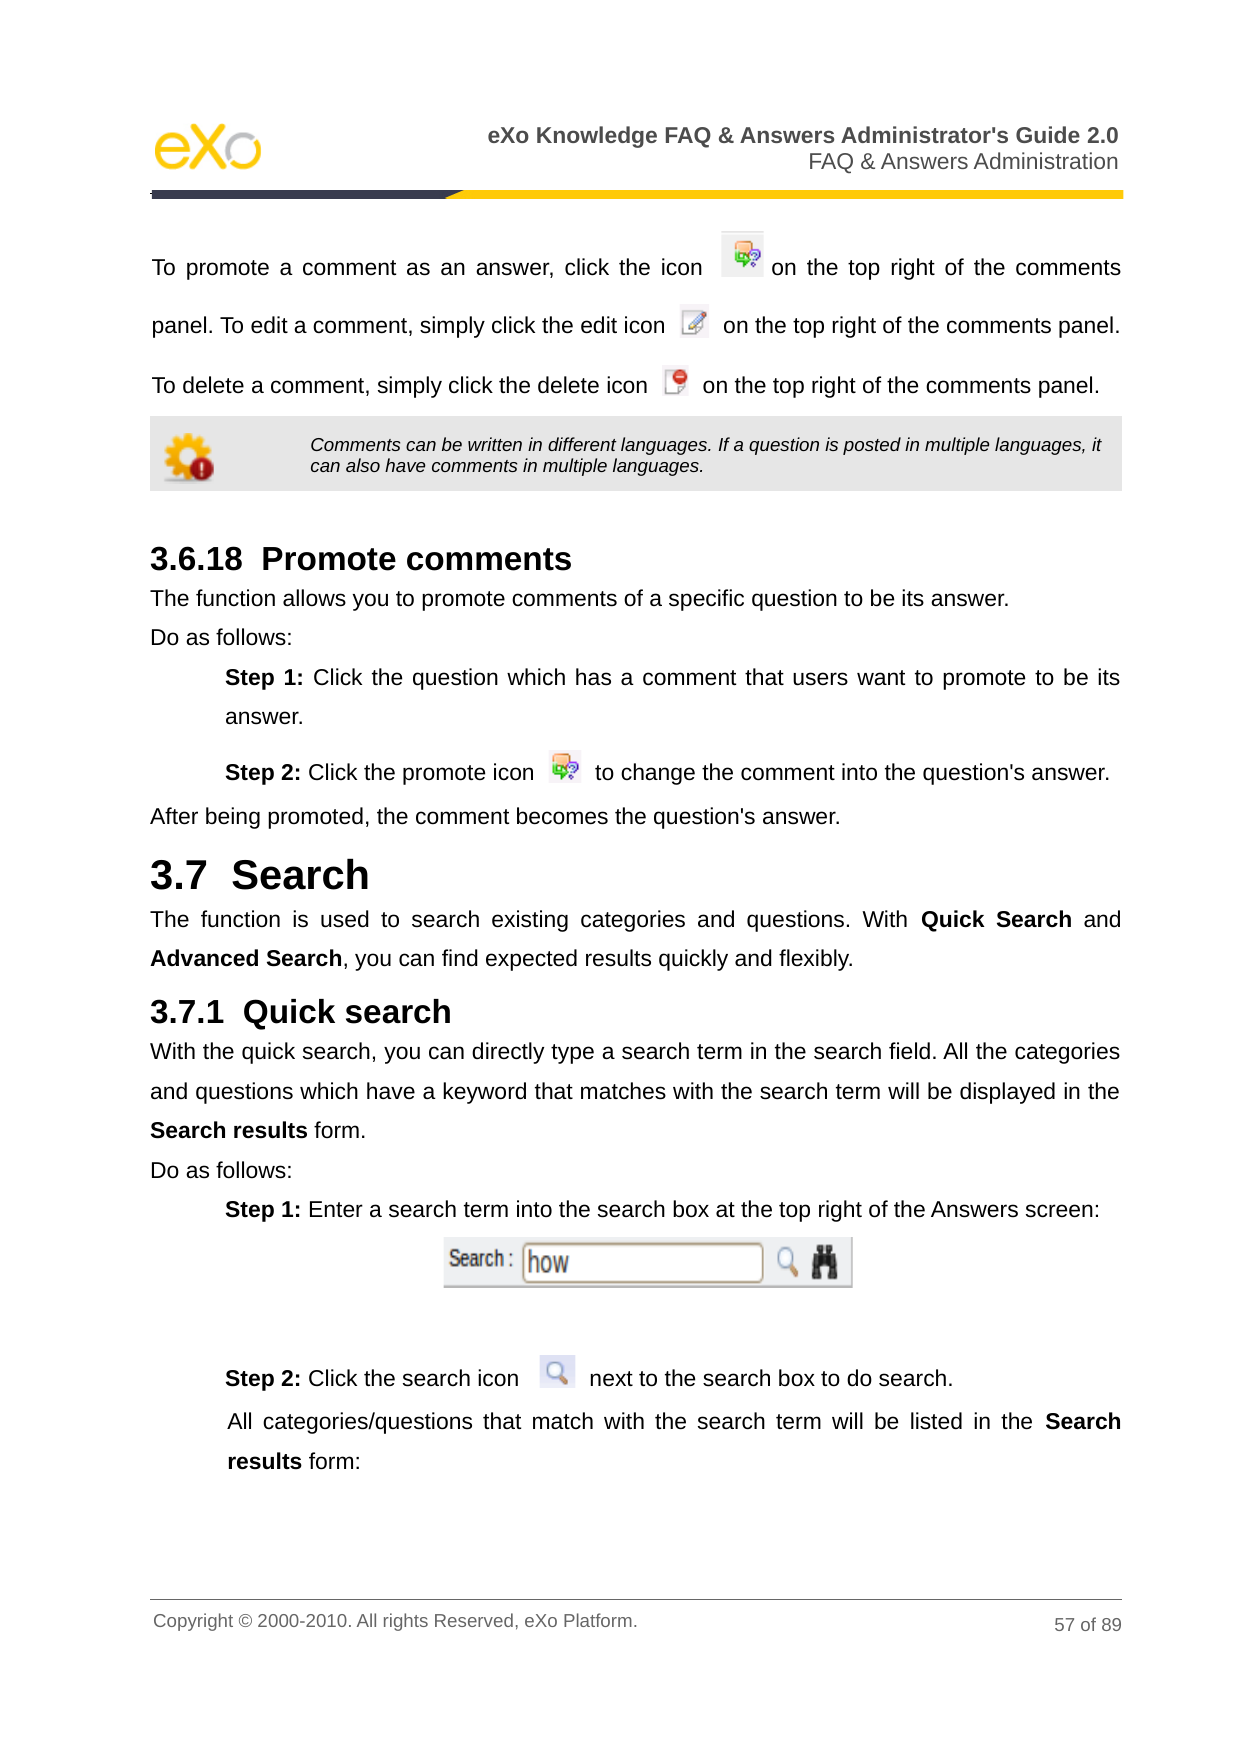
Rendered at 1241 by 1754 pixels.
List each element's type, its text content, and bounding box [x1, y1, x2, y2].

subtitle Promote comments [150, 538, 1122, 577]
picture [539, 1355, 576, 1388]
picture [679, 304, 710, 338]
subtitle Search [150, 850, 1122, 898]
table_header Comments can be written in different languages. If a question is posted in multiple languages, it can also have comments in multiple languages. [230, 417, 1121, 490]
list Step 1: Click the question which has a comment that users want to promote to be its answer. [187, 663, 1122, 729]
text The function allows you to promote comments of a specific question to be its answer. [150, 584, 1122, 611]
picture [155, 123, 262, 170]
list All categories/questions that match with the search term will be listed in the Search results form: [189, 1408, 1122, 1474]
list Step 2: Click the search icon next to the search box to do search. [187, 1347, 1122, 1395]
picture [163, 433, 214, 484]
text The function is used to search existing categories and questions. With Quick Search and Advanced Search, you can find expected results quickly and flexibly. [150, 906, 1122, 972]
text Do as follows: [150, 624, 1122, 650]
picture [721, 231, 764, 277]
text Do as follows: [150, 1157, 1122, 1183]
list To promote a comment as an answer, click the icon on the top right of the comments panel. To edit a comment, simply click the edit icon on the top right of the comments panel. [114, 223, 1122, 345]
text After being promoted, the comment becomes the question's answer. [150, 803, 1122, 830]
text With the quick search, you can directly type a search term in the search field. All the categories and questions which have a keyword that matches with the search term will be displayed in the Search results form. [150, 1038, 1122, 1143]
subtitle Quick search [150, 992, 1122, 1031]
picture [548, 750, 582, 783]
list Step 2: Click the promote icon to change the comment into the question's answer. [187, 742, 1122, 790]
list To delete a comment, simply click the delete icon on the top right of the comments panel. [114, 358, 1122, 403]
picture [443, 1237, 853, 1288]
list Step 1: Enter a search term into the search box at the top right of the Answers screen: [187, 1196, 1122, 1222]
picture [151, 190, 1124, 199]
table_header [151, 417, 229, 490]
picture [662, 365, 689, 396]
